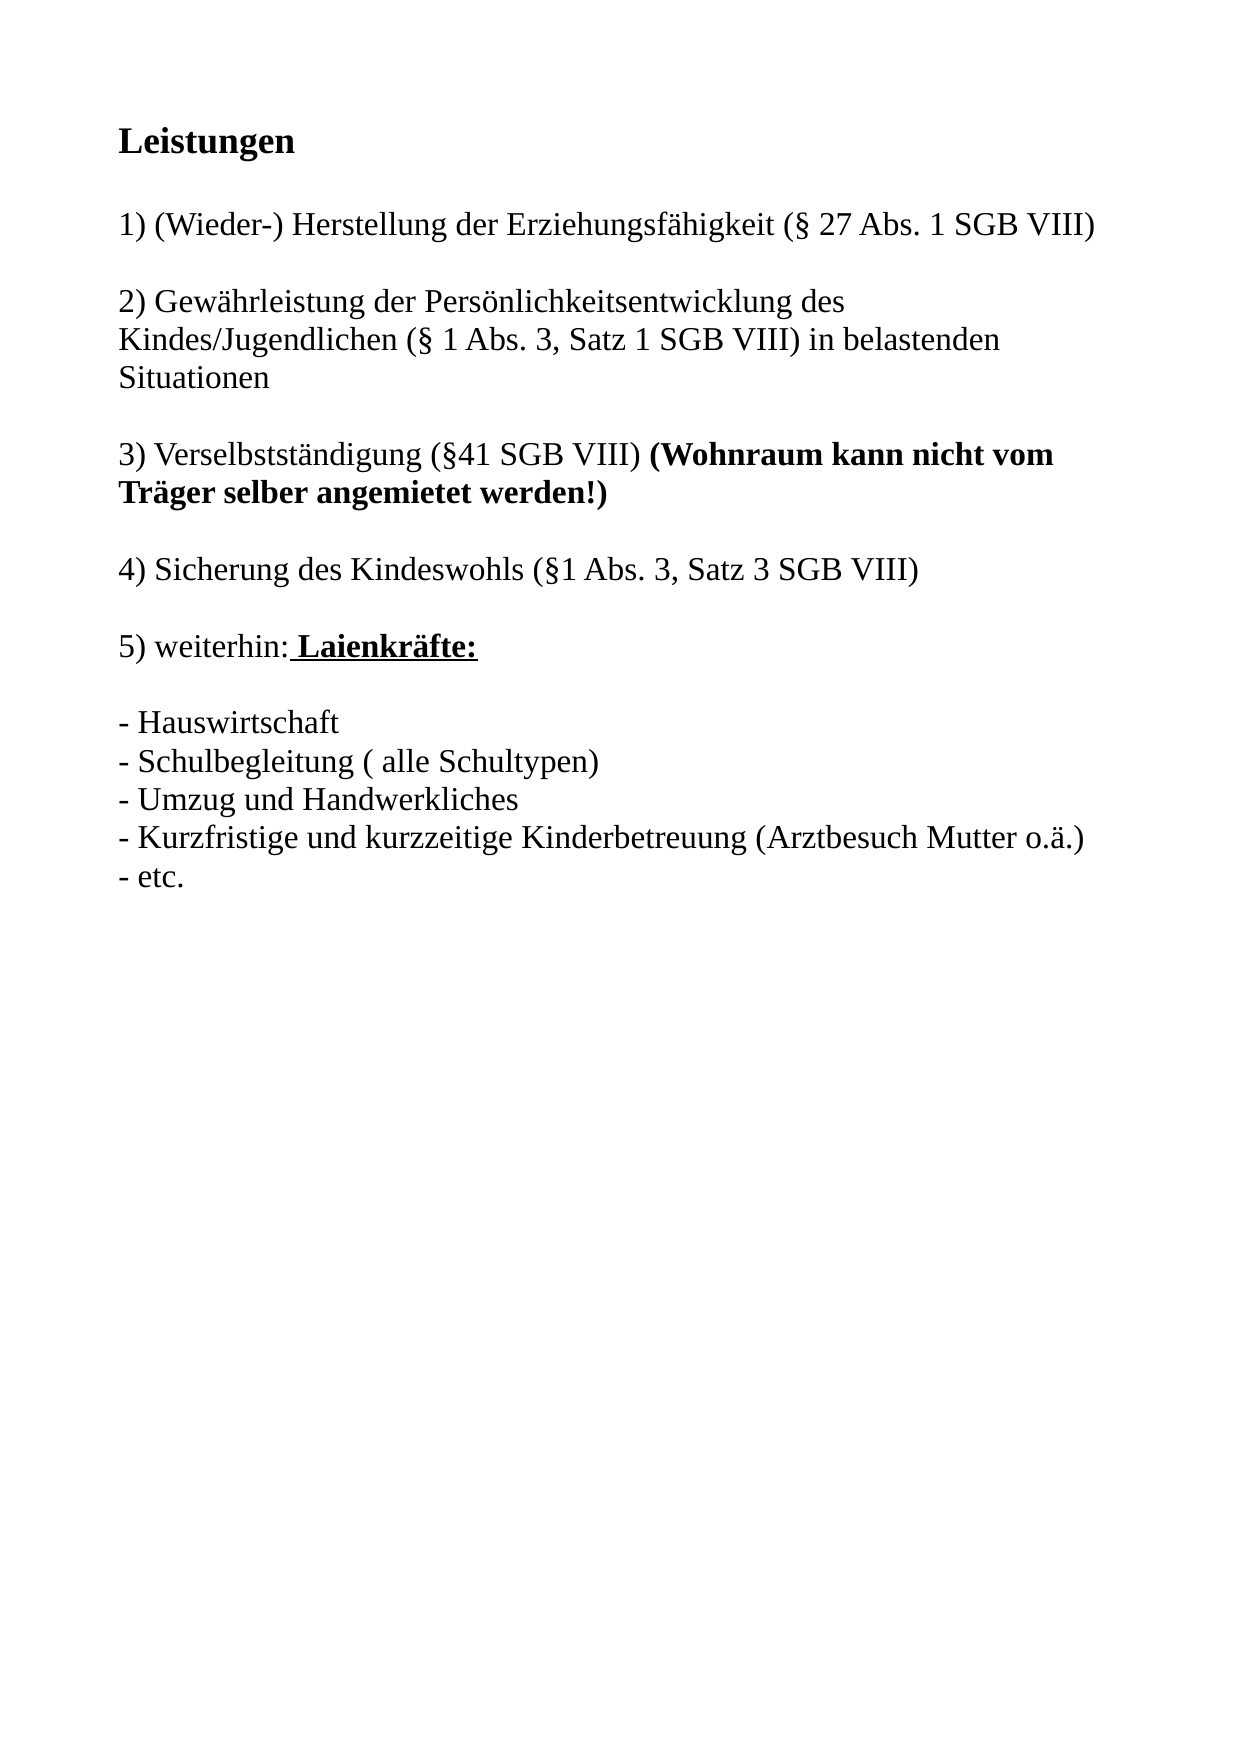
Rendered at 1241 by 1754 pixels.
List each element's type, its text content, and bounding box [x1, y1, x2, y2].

text 2) Gewährleistung der Persönlichkeitsentwicklung des Kindes/Jugendlichen (§ 1 Abs. 3, Satz 1 SGB VIII) in belastenden Situationen [118, 281, 1122, 396]
text - Kurzfristige und kurzzeitige Kinderbetreuung (Arztbesuch Mutter o.ä.) [118, 818, 1122, 856]
text 3) Verselbstständigung (§41 SGB VIII) (Wohnraum kann nicht vom Träger selber angemietet werden!) [118, 434, 1122, 511]
text 5) weiterhin: Laienkräfte: [118, 626, 1122, 664]
text - etc. [118, 856, 1122, 894]
text Leistungen [118, 118, 1122, 161]
text 1) (Wieder-) Herstellung der Erziehungsfähigkeit (§ 27 Abs. 1 SGB VIII) [118, 204, 1122, 243]
text - Schulbegleitung ( alle Schultypen) [118, 741, 1122, 779]
text 4) Sicherung des Kindeswohls (§1 Abs. 3, Satz 3 SGB VIII) [118, 549, 1122, 588]
text - Hauswirtschaft [118, 703, 1122, 741]
text - Umzug und Handwerkliches [118, 779, 1122, 818]
